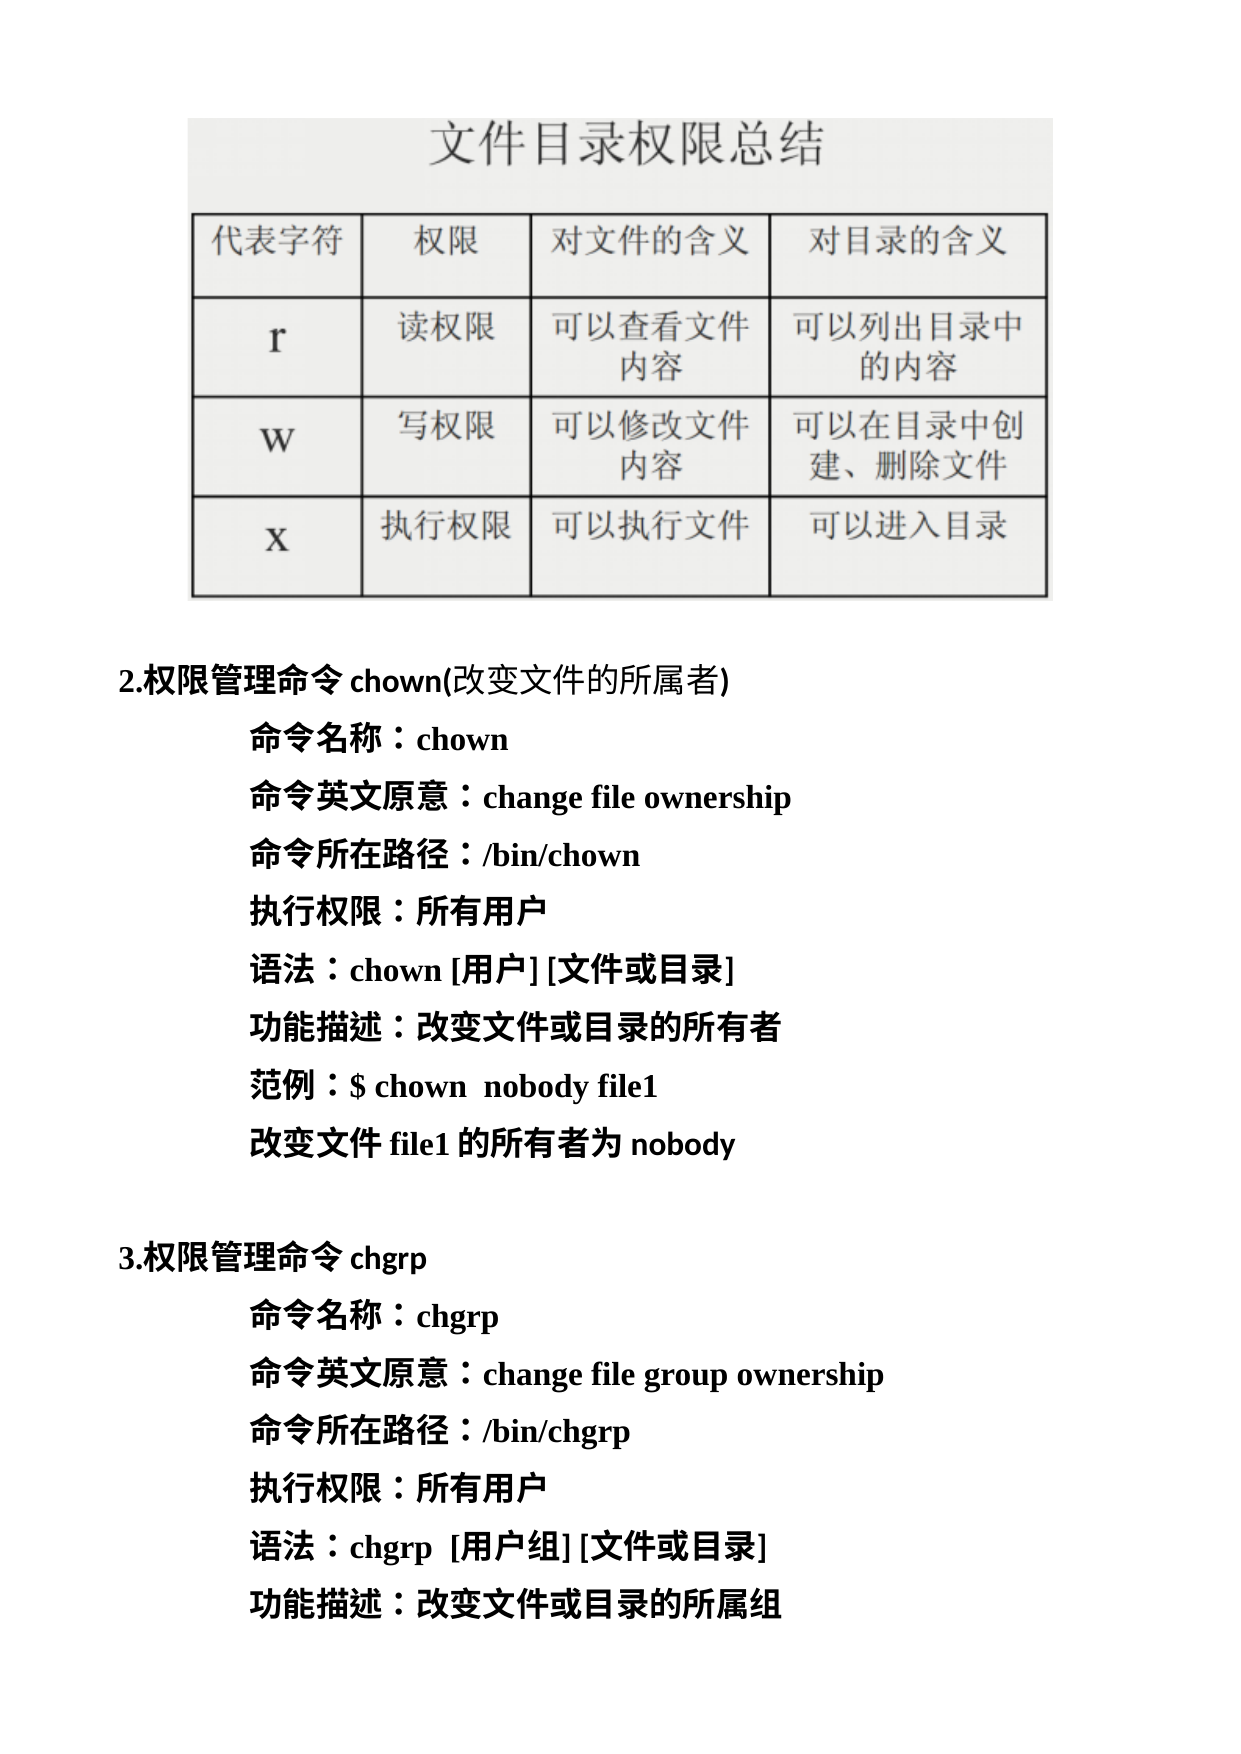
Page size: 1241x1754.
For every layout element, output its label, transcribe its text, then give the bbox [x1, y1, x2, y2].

subtitle 3.权限管理命令chgrp [118, 1231, 1122, 1279]
text 命令所在路径：/bin/chgrp [249, 1407, 1122, 1453]
text 命令英文原意：change file ownership [249, 772, 1122, 818]
subtitle 2.权限管理命令chown(改变文件的所属者) [118, 654, 1122, 702]
text 命令所在路径：/bin/chown [249, 830, 1122, 876]
text 命令名称：chown [249, 714, 1122, 760]
text 命令名称：chgrp [249, 1291, 1122, 1337]
text 范例：$ chown nobody file1 [249, 1062, 1122, 1107]
text 执行权限：所有用户 [249, 888, 1122, 934]
text 语法：chgrp [用户组] [文件或目录] [249, 1523, 1122, 1568]
text 命令英文原意：change file group ownership [249, 1349, 1122, 1395]
picture [187, 118, 1053, 601]
text 功能描述：改变文件或目录的所属组 [249, 1581, 1122, 1626]
text 执行权限：所有用户 [249, 1465, 1122, 1511]
text 改变文件file1的所有者为nobody [249, 1120, 1122, 1165]
text 语法：chown [用户] [文件或目录] [249, 946, 1122, 992]
text 功能描述：改变文件或目录的所有者 [249, 1004, 1122, 1049]
